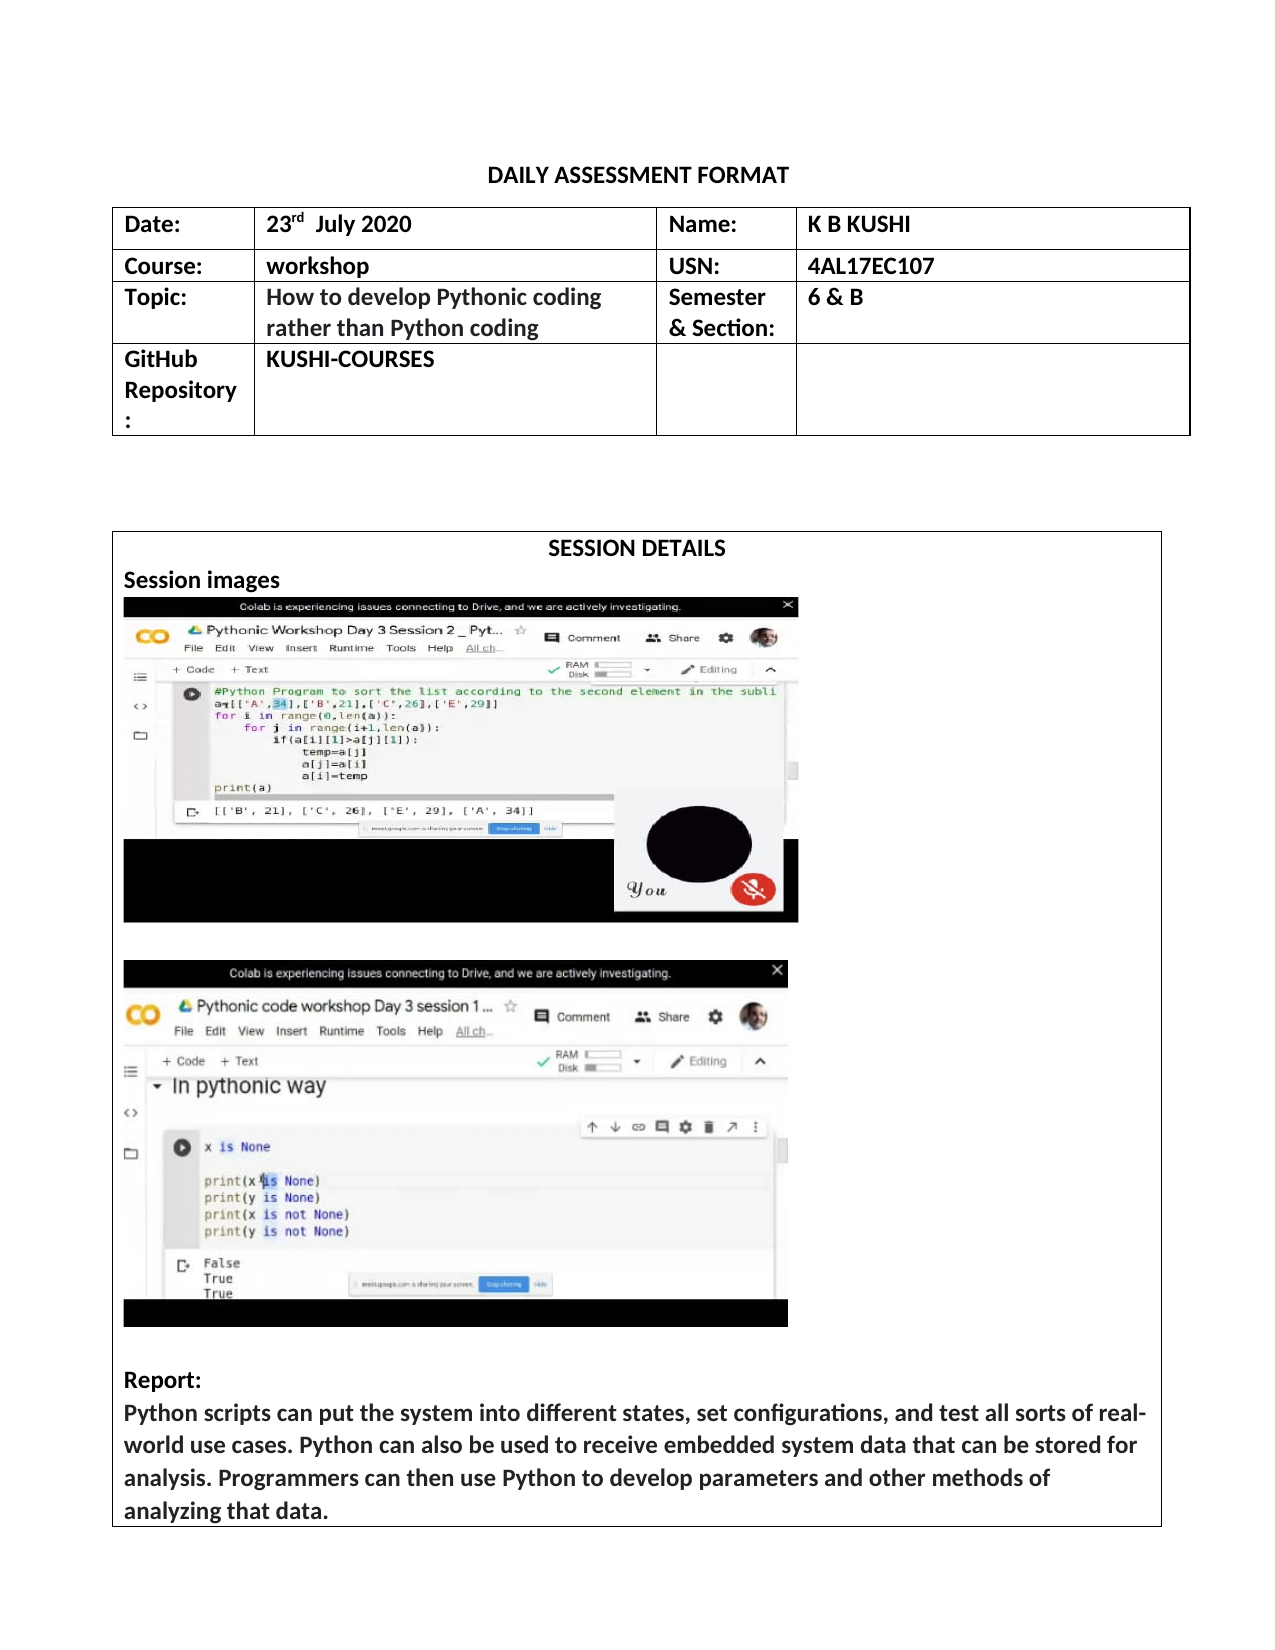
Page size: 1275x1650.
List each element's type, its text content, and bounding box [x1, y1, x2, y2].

table_header SESSION DETAILS Session images Report: Python scripts can put the system into different states, set configurations, and test all sorts of real-world use cases. Python can also be used to receive embedded system data that can be stored for analysis. Programmers can then use Python to develop parameters and other methods of analyzing that data. [113, 532, 1161, 1526]
table_cell workshop [255, 250, 656, 281]
table_cell Topic: [113, 282, 254, 343]
table_cell KUSHI-COURSES [255, 344, 656, 435]
table_cell How to develop Pythonic coding rather than Python coding [255, 282, 656, 343]
table_cell 4AL17EC107 [797, 250, 1189, 281]
text DAILY ASSESSMENT FORMAT [412, 160, 1162, 190]
table_cell GitHub Repository: [113, 344, 254, 435]
table_cell [657, 344, 796, 435]
picture [123, 960, 787, 1080]
table_cell Course: [113, 250, 254, 281]
table_cell Semester & Section: [657, 282, 796, 343]
picture [123, 597, 799, 728]
table_header Name: [657, 208, 796, 249]
table_header Date: [113, 208, 254, 249]
table_header 23rd July 2020 [255, 208, 656, 249]
table_header K B KUSHI [797, 208, 1189, 249]
table_cell [797, 344, 1189, 435]
table_cell USN: [657, 250, 796, 281]
table_cell 6 & B [797, 282, 1189, 343]
